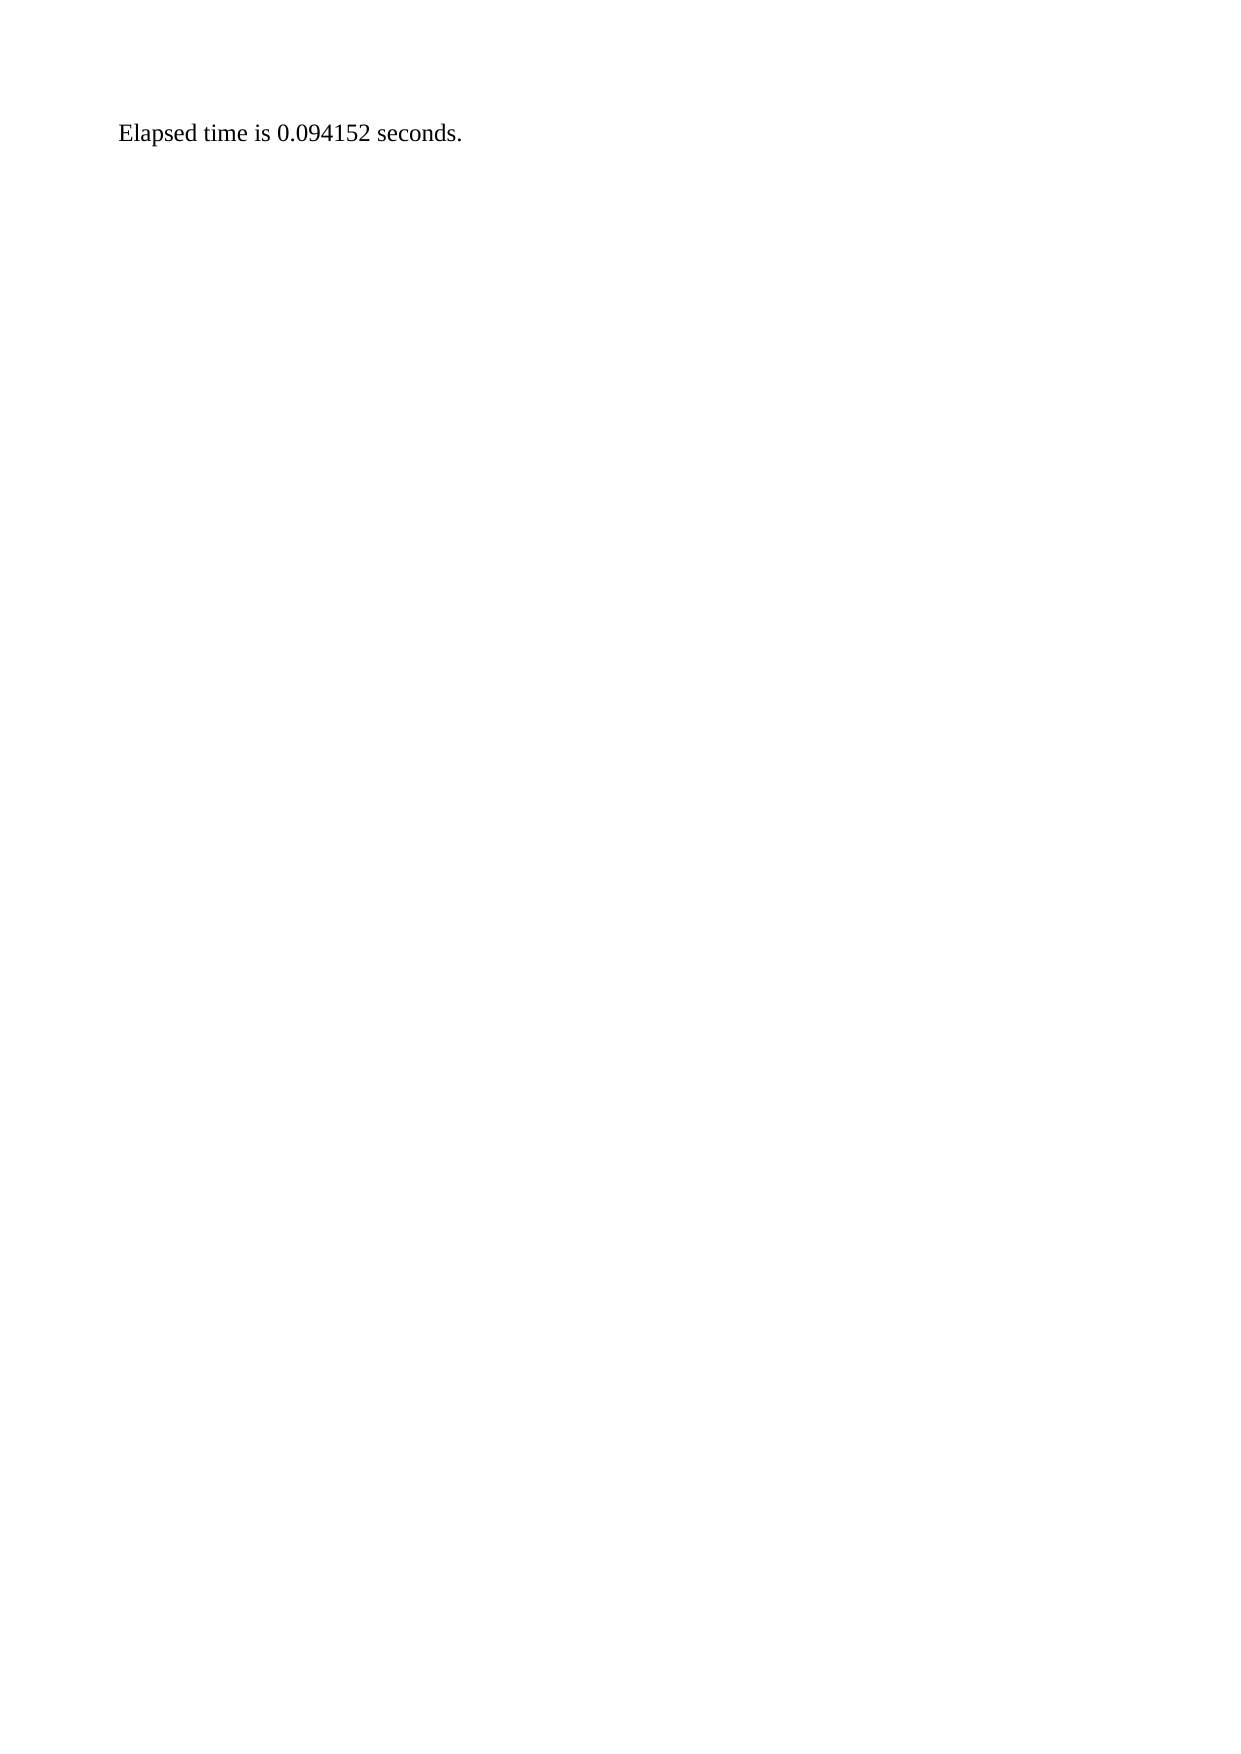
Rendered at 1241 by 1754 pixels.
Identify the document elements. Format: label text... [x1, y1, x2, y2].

text Elapsed time is 0.094152 seconds. [118, 118, 1122, 147]
